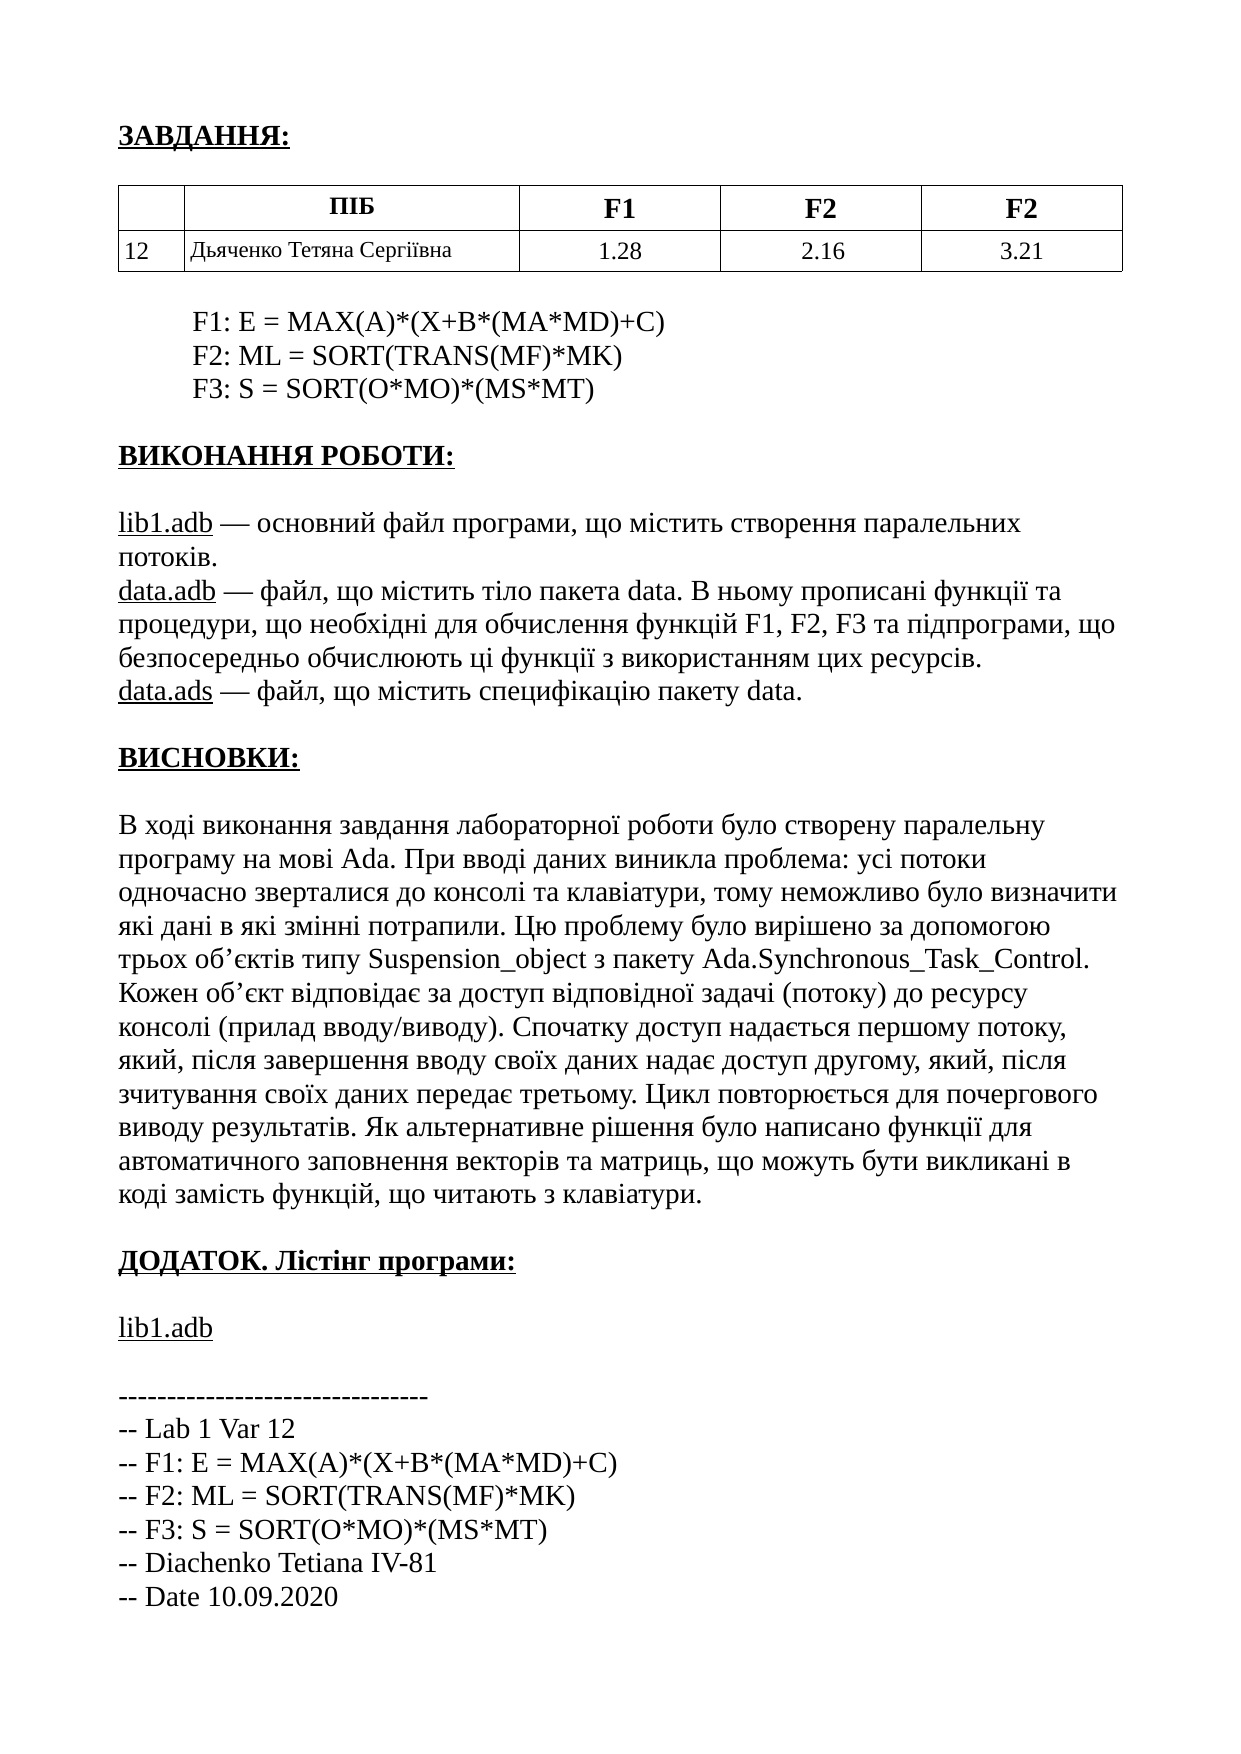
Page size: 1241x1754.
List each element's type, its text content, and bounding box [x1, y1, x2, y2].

text ДОДАТОК. Лістінг програми: [118, 1243, 1122, 1277]
table_cell Дьяченко Тетяна Сергіївна [185, 231, 519, 271]
table_cell 12 [119, 231, 184, 271]
text -- Diachenko Tetiana IV-81 [118, 1545, 1122, 1579]
text lib1.adb [118, 1311, 1122, 1344]
text data.ads — файл, що містить специфікацію пакету data. [118, 673, 1122, 707]
text -- F1: E = MAX(A)*(X+B*(MA*MD)+C) [118, 1445, 1122, 1478]
text lib1.adb — основний файл програми, що містить створення паралельних потоків. [118, 506, 1122, 573]
text ВИКОНАННЯ РОБОТИ: [118, 438, 1122, 472]
text -- Lab 1 Var 12 [118, 1411, 1122, 1445]
table_header ПІБ [185, 186, 519, 230]
text F2: ML = SORT(TRANS(MF)*MK) [118, 338, 1122, 371]
text -- F3: S = SORT(O*MO)*(MS*MT) [118, 1512, 1122, 1545]
text ЗАВДАННЯ: [118, 118, 1122, 152]
text data.adb — файл, що містить тіло пакета data. В ньому прописані функції та процедури, що необхідні для обчислення функцій F1, F2, F3 та підпрограми, що безпосередньо обчислюють ці функції з використанням цих ресурсів. [118, 573, 1122, 673]
table_cell 1.28 [520, 231, 720, 271]
table_cell 3.21 [922, 231, 1122, 271]
table_header F2 [721, 186, 921, 230]
text -------------------------------- [118, 1378, 1122, 1411]
table_header F2 [922, 186, 1122, 230]
table_header [119, 186, 184, 230]
text В ході виконання завдання лабораторної роботи було створену паралельну програму на мові Ada. При вводі даних виникла проблема: усі потоки одночасно зверталися до консолі та клавіатури, тому неможливо було визначити які дані в які змінні потрапили. Цю проблему було вирішено за допомогою трьох об’єктів типу Suspension_object з пакету Ada.Synchronous_Task_Control. Кожен об’єкт відповідає за доступ відповідної задачі (потоку) до ресурсу консолі (прилад вводу/виводу). Спочатку доступ надається першому потоку, який, після завершення вводу своїх даних надає доступ другому, який, після зчитування своїх даних передає третьому. Цикл повторюється для почергового виводу результатів. Як альтернативне рішення було написано функції для автоматичного заповнення векторів та матриць, що можуть бути викликані в коді замість функцій, що читають з клавіатури. [118, 807, 1122, 1210]
table_cell 2.16 [721, 231, 921, 271]
text F3: S = SORT(O*MO)*(MS*MT) [118, 371, 1122, 405]
text -- Date 10.09.2020 [118, 1579, 1122, 1612]
text ВИСНОВКИ: [118, 740, 1122, 774]
text -- F2: ML = SORT(TRANS(MF)*MK) [118, 1478, 1122, 1512]
text F1: E = MAX(A)*(X+B*(MA*MD)+C) [118, 304, 1122, 338]
table_header F1 [520, 186, 720, 230]
